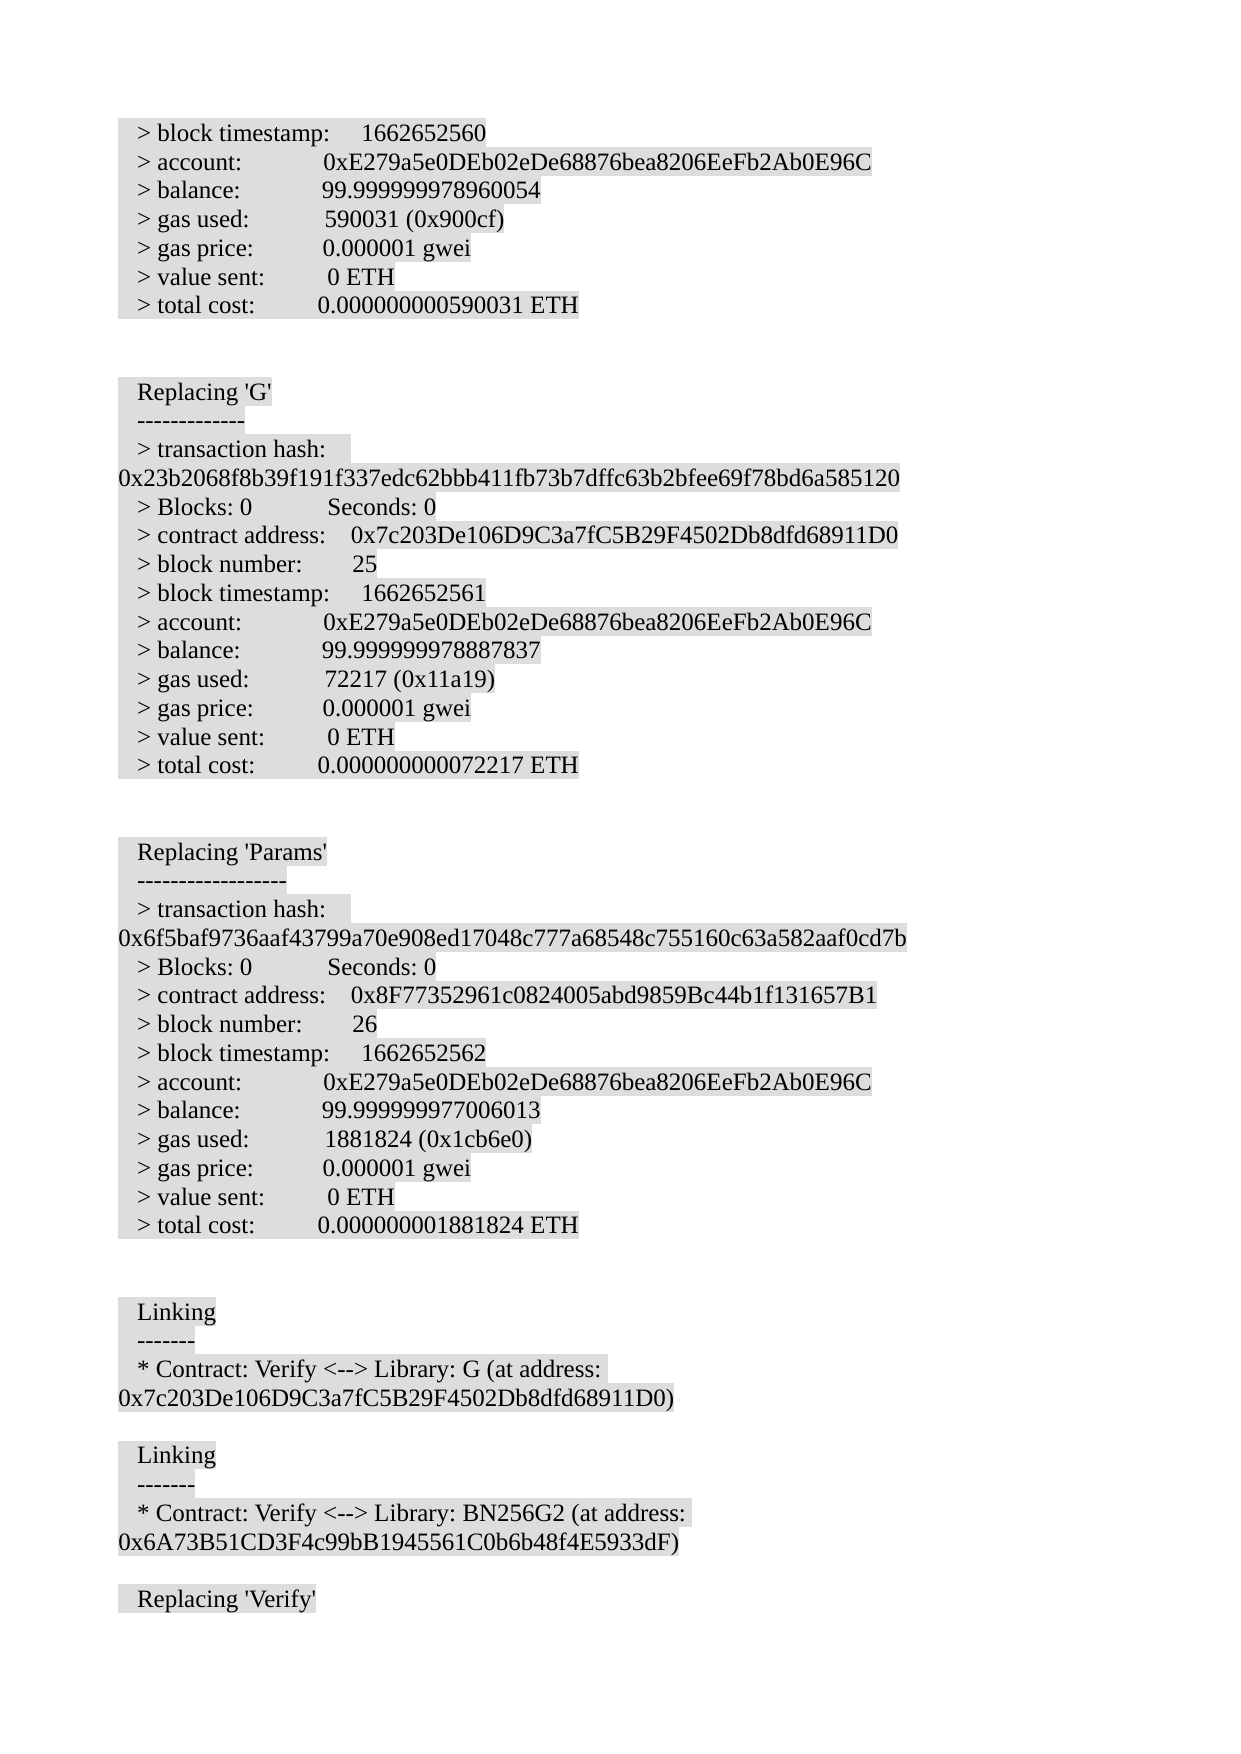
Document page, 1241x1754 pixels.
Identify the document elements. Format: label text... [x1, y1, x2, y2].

text > account: 0xE279a5e0DEb02eDe68876bea8206EeFb2Ab0E96C [118, 1067, 1122, 1096]
text > block number: 26 [118, 1009, 1122, 1038]
text > value sent: 0 ETH [118, 722, 1122, 751]
text ------------------ [118, 866, 1122, 894]
text > Blocks: 0 Seconds: 0 [118, 952, 1122, 981]
text > total cost: 0.000000000072217 ETH [118, 751, 1122, 779]
text > gas used: 1881824 (0x1cb6e0) [118, 1124, 1122, 1153]
text > total cost: 0.000000001881824 ETH [118, 1211, 1122, 1239]
text Replacing 'Verify' [118, 1584, 1122, 1613]
text > block number: 25 [118, 549, 1122, 578]
text > account: 0xE279a5e0DEb02eDe68876bea8206EeFb2Ab0E96C [118, 147, 1122, 176]
text * Contract: Verify <--> Library: BN256G2 (at address: 0x6A73B51CD3F4c99bB1945561C0b6b48f4E5933dF) [118, 1498, 1122, 1556]
text > block timestamp: 1662652561 [118, 578, 1122, 607]
text > account: 0xE279a5e0DEb02eDe68876bea8206EeFb2Ab0E96C [118, 607, 1122, 636]
text > Blocks: 0 Seconds: 0 [118, 492, 1122, 521]
text Linking [118, 1297, 1122, 1326]
text > gas used: 590031 (0x900cf) [118, 204, 1122, 233]
text ------- [118, 1326, 1122, 1354]
text > total cost: 0.000000000590031 ETH [118, 291, 1122, 319]
text > balance: 99.999999977006013 [118, 1096, 1122, 1124]
text * Contract: Verify <--> Library: G (at address: 0x7c203De106D9C3a7fC5B29F4502Db8dfd68911D0) [118, 1354, 1122, 1412]
text Replacing 'G' [118, 377, 1122, 406]
text ------------- [118, 406, 1122, 434]
text > block timestamp: 1662652560 [118, 118, 1122, 147]
text Linking [118, 1441, 1122, 1469]
text > transaction hash: 0x23b2068f8b39f191f337edc62bbb411fb73b7dffc63b2bfee69f78bd6a585120 [118, 434, 1122, 492]
text > block timestamp: 1662652562 [118, 1038, 1122, 1067]
text > gas used: 72217 (0x11a19) [118, 664, 1122, 693]
text > gas price: 0.000001 gwei [118, 1153, 1122, 1182]
text > value sent: 0 ETH [118, 262, 1122, 291]
text > transaction hash: 0x6f5baf9736aaf43799a70e908ed17048c777a68548c755160c63a582aaf0cd7b [118, 894, 1122, 952]
text > contract address: 0x7c203De106D9C3a7fC5B29F4502Db8dfd68911D0 [118, 521, 1122, 549]
text > value sent: 0 ETH [118, 1182, 1122, 1211]
text > balance: 99.999999978887837 [118, 636, 1122, 664]
text > contract address: 0x8F77352961c0824005abd9859Bc44b1f131657B1 [118, 981, 1122, 1009]
text > gas price: 0.000001 gwei [118, 233, 1122, 262]
text > balance: 99.999999978960054 [118, 176, 1122, 204]
text > gas price: 0.000001 gwei [118, 693, 1122, 722]
text ------- [118, 1469, 1122, 1498]
text Replacing 'Params' [118, 837, 1122, 866]
